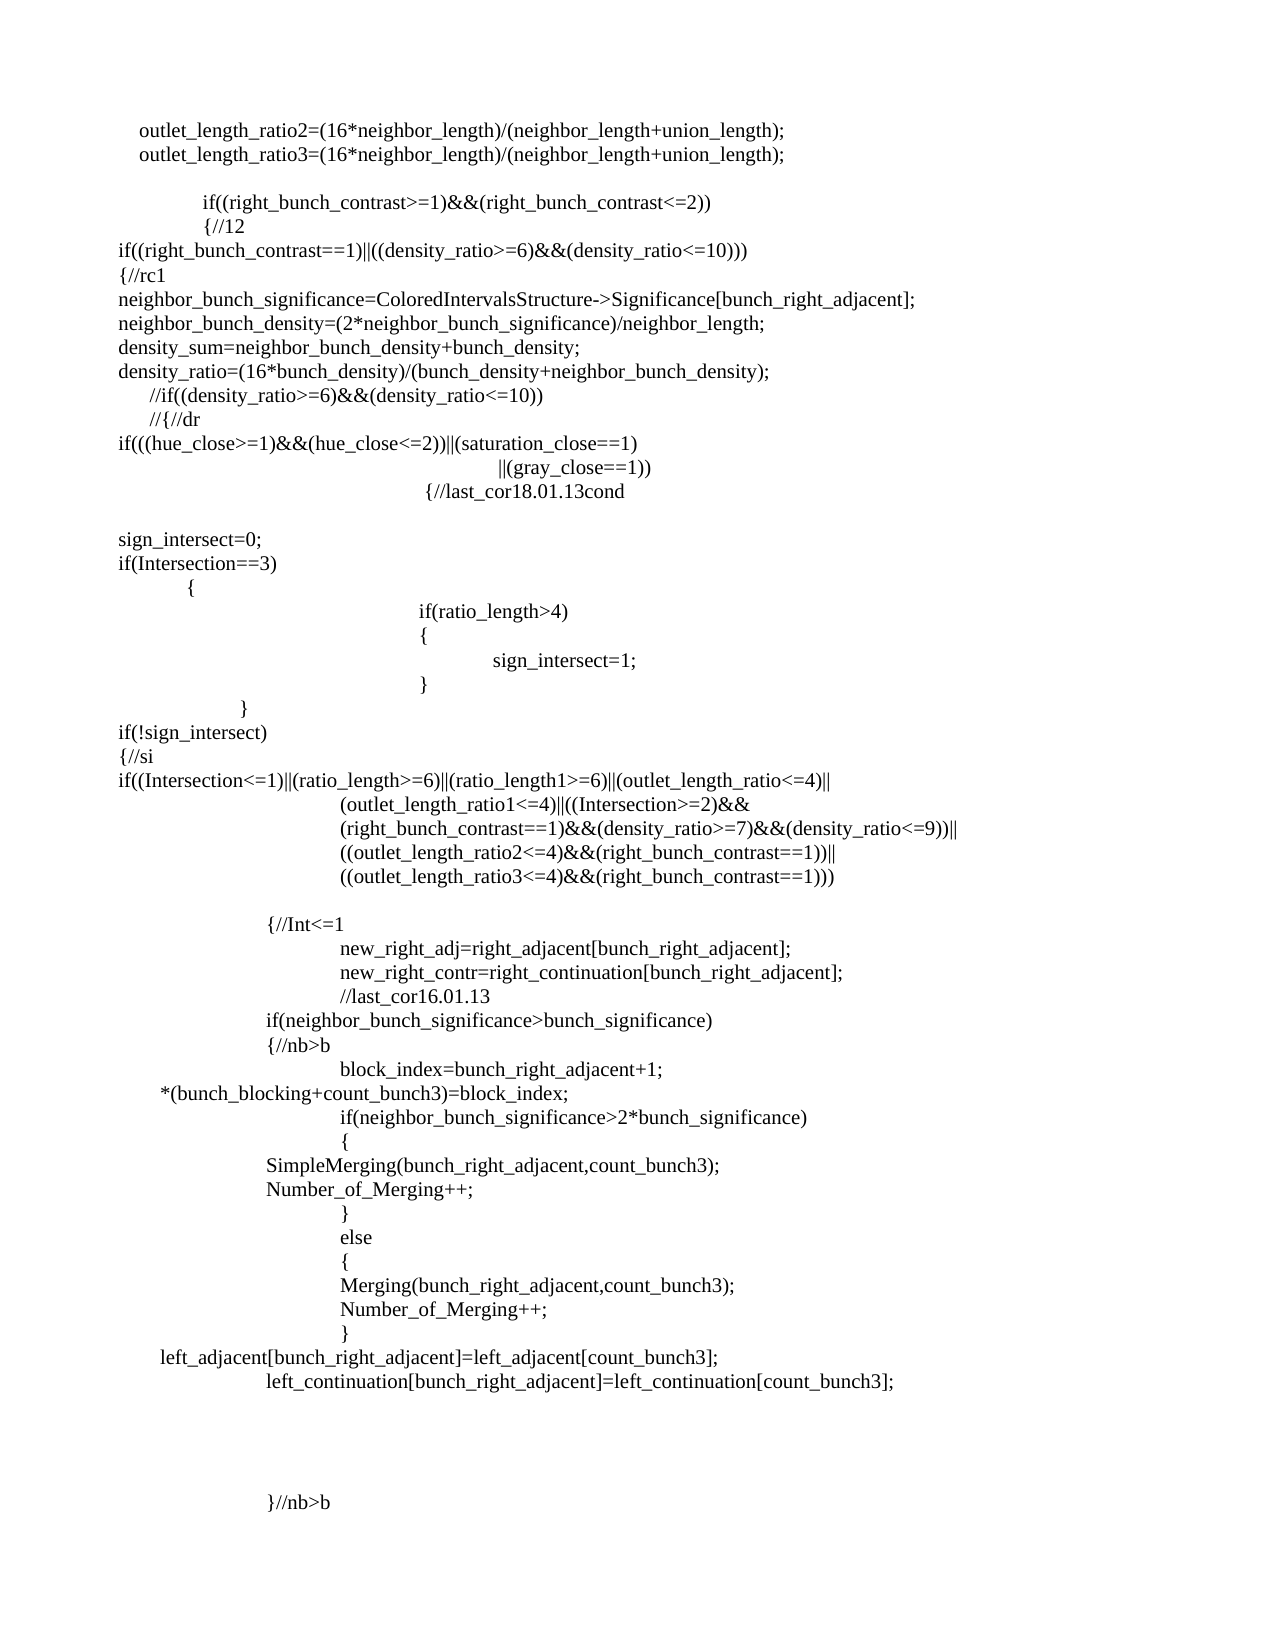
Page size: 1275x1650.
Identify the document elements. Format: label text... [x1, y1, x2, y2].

text outlet_length_ratio2=(16*neighbor_length)/(neighbor_length+union_length); [118, 118, 1157, 142]
text } [118, 1201, 1157, 1225]
text block_index=bunch_right_adjacent+1; [118, 1057, 1157, 1081]
text if(((hue_close>=1)&&(hue_close<=2))||(saturation_close==1) [118, 431, 1157, 455]
text {//rc1 [118, 262, 1157, 287]
text Number_of_Merging++; [118, 1297, 1157, 1321]
text if(Intersection==3) [118, 551, 1157, 575]
text SimpleMerging(bunch_right_adjacent,count_bunch3); [118, 1153, 1157, 1177]
text {//12 [118, 214, 1157, 238]
text {//si [118, 744, 1157, 768]
text density_ratio=(16*bunch_density)/(bunch_density+neighbor_bunch_density); [118, 359, 1157, 383]
text if((right_bunch_contrast==1)||((density_ratio>=6)&&(density_ratio<=10))) [118, 238, 1157, 262]
text new_right_contr=right_continuation[bunch_right_adjacent]; [118, 960, 1157, 984]
text Number_of_Merging++; [118, 1177, 1157, 1201]
text if((Intersection<=1)||(ratio_length>=6)||(ratio_length1>=6)||(outlet_length_ratio<=4)|| [118, 768, 1157, 792]
text { [118, 623, 1157, 647]
text //{//dr [118, 407, 1157, 431]
text left_continuation[bunch_right_adjacent]=left_continuation[count_bunch3]; [118, 1369, 1157, 1393]
text Merging(bunch_right_adjacent,count_bunch3); [118, 1273, 1157, 1297]
text if((right_bunch_contrast>=1)&&(right_bunch_contrast<=2)) [118, 190, 1157, 214]
text density_sum=neighbor_bunch_density+bunch_density; [118, 335, 1157, 359]
text ((outlet_length_ratio2<=4)&&(right_bunch_contrast==1))|| [118, 840, 1157, 864]
text //if((density_ratio>=6)&&(density_ratio<=10)) [118, 383, 1157, 407]
text {//Int<=1 [118, 912, 1157, 936]
text sign_intersect=1; [118, 647, 1157, 672]
text (right_bunch_contrast==1)&&(density_ratio>=7)&&(density_ratio<=9))|| [118, 816, 1157, 840]
text } [118, 1321, 1157, 1345]
text { [118, 1249, 1157, 1273]
text //last_cor16.01.13 [118, 984, 1157, 1008]
text if(!sign_intersect) [118, 720, 1157, 744]
text else [118, 1225, 1157, 1249]
text outlet_length_ratio3=(16*neighbor_length)/(neighbor_length+union_length); [118, 142, 1157, 166]
text *(bunch_blocking+count_bunch3)=block_index; [118, 1081, 1157, 1105]
text if(neighbor_bunch_significance>2*bunch_significance) [118, 1105, 1157, 1129]
text neighbor_bunch_density=(2*neighbor_bunch_significance)/neighbor_length; [118, 311, 1157, 335]
text new_right_adj=right_adjacent[bunch_right_adjacent]; [118, 936, 1157, 960]
text (outlet_length_ratio1<=4)||((Intersection>=2)&& [118, 792, 1157, 816]
text if(ratio_length>4) [118, 599, 1157, 623]
text sign_intersect=0; [118, 527, 1157, 551]
text } [118, 672, 1157, 696]
text { [118, 575, 1157, 599]
text neighbor_bunch_significance=ColoredIntervalsStructure->Significance[bunch_right_adjacent]; [118, 287, 1157, 311]
text } [118, 696, 1157, 720]
text {//last_cor18.01.13cond [118, 479, 1157, 503]
text {//nb>b [118, 1032, 1157, 1057]
text if(neighbor_bunch_significance>bunch_significance) [118, 1008, 1157, 1032]
text { [118, 1129, 1157, 1153]
text ((outlet_length_ratio3<=4)&&(right_bunch_contrast==1))) [118, 864, 1157, 888]
text ||(gray_close==1)) [118, 455, 1157, 479]
text }//nb>b [118, 1490, 1157, 1514]
text left_adjacent[bunch_right_adjacent]=left_adjacent[count_bunch3]; [118, 1345, 1157, 1369]
